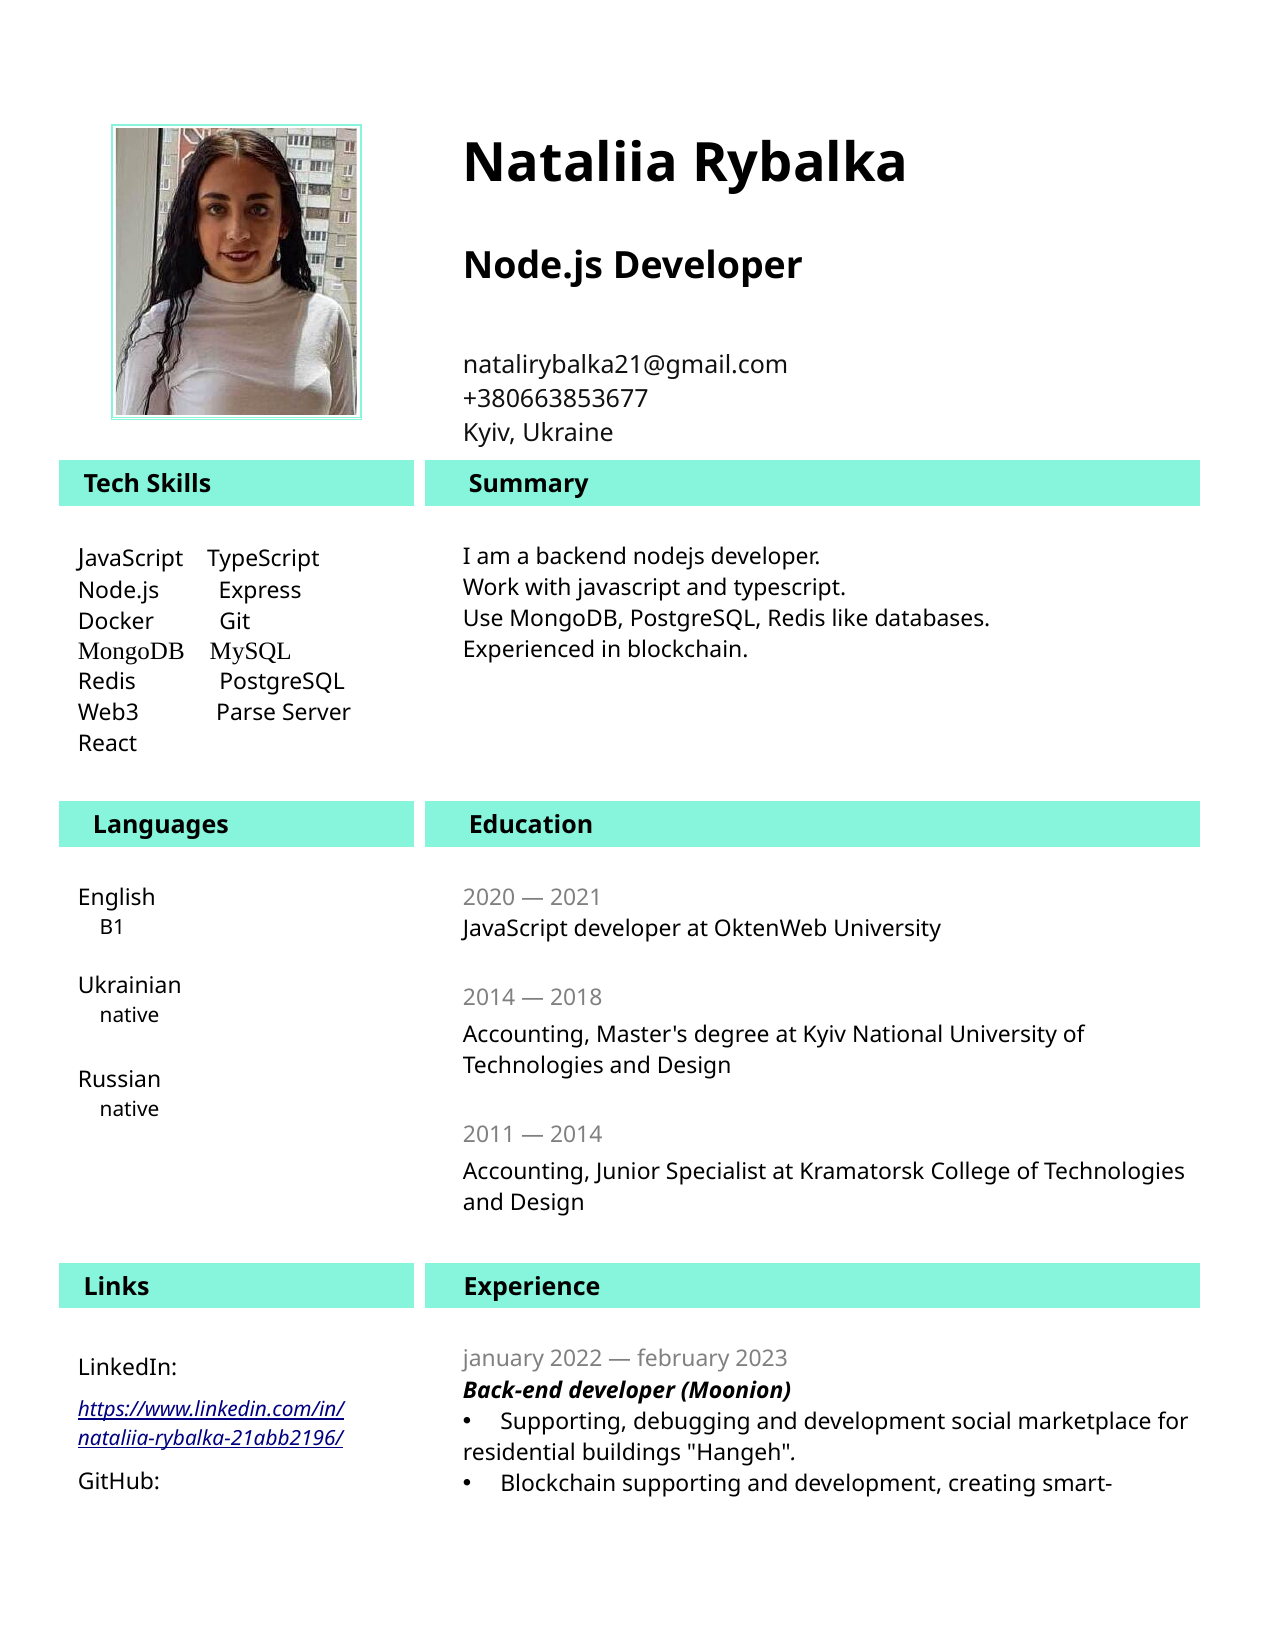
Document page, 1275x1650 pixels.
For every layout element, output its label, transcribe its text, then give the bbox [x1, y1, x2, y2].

table_header Tech Skills [59, 460, 414, 506]
table_header Summary [425, 460, 1200, 506]
table_cell I am a backend nodejs developer. Work with javascript and typescript. Use MongoDB, PostgreSQL, Redis like databases. Experienced in blockchain. [420, 454, 1206, 796]
picture [115, 128, 357, 415]
table_cell LinkedIn: https://www.linkedin.com/in/nataliia-rybalka-21abb2196/ GitHub: [53, 1257, 419, 1509]
table_header Education [425, 801, 1200, 847]
table_cell natalirybalka21@gmail.com +380663853677 Kyiv, Ukraine [420, 307, 1206, 454]
table_header Nataliia Rybalka Node.js Developer [420, 118, 1206, 307]
table_cell English B1 Ukrainian native Russian native [53, 796, 419, 1257]
table_header Links [59, 1263, 414, 1308]
table_cell 2020 — 2021 JavaScript developer at OktenWeb University 2014 — 2018 Accounting, Master's degree at Kyiv National University of Technologies and Design 2011 — 2014 Accounting, Junior Specialist at Kramatorsk College of Technologies and Design [420, 796, 1206, 1257]
table_header [53, 118, 419, 454]
table_cell january 2022 — february 2023 Back-end developer (Moonion) Supporting, debugging and development social marketplace for residential buildings "Hangeh". Blockchain supporting and development, creating smart- [420, 1257, 1206, 1509]
table_cell JavaScript TypeScript Node.js Express Docker Git MongoDB MySQL Redis PostgreSQL Web3 Parse Server React [53, 454, 419, 796]
table_header Experience [425, 1263, 1200, 1308]
table_header Languages [59, 801, 414, 847]
